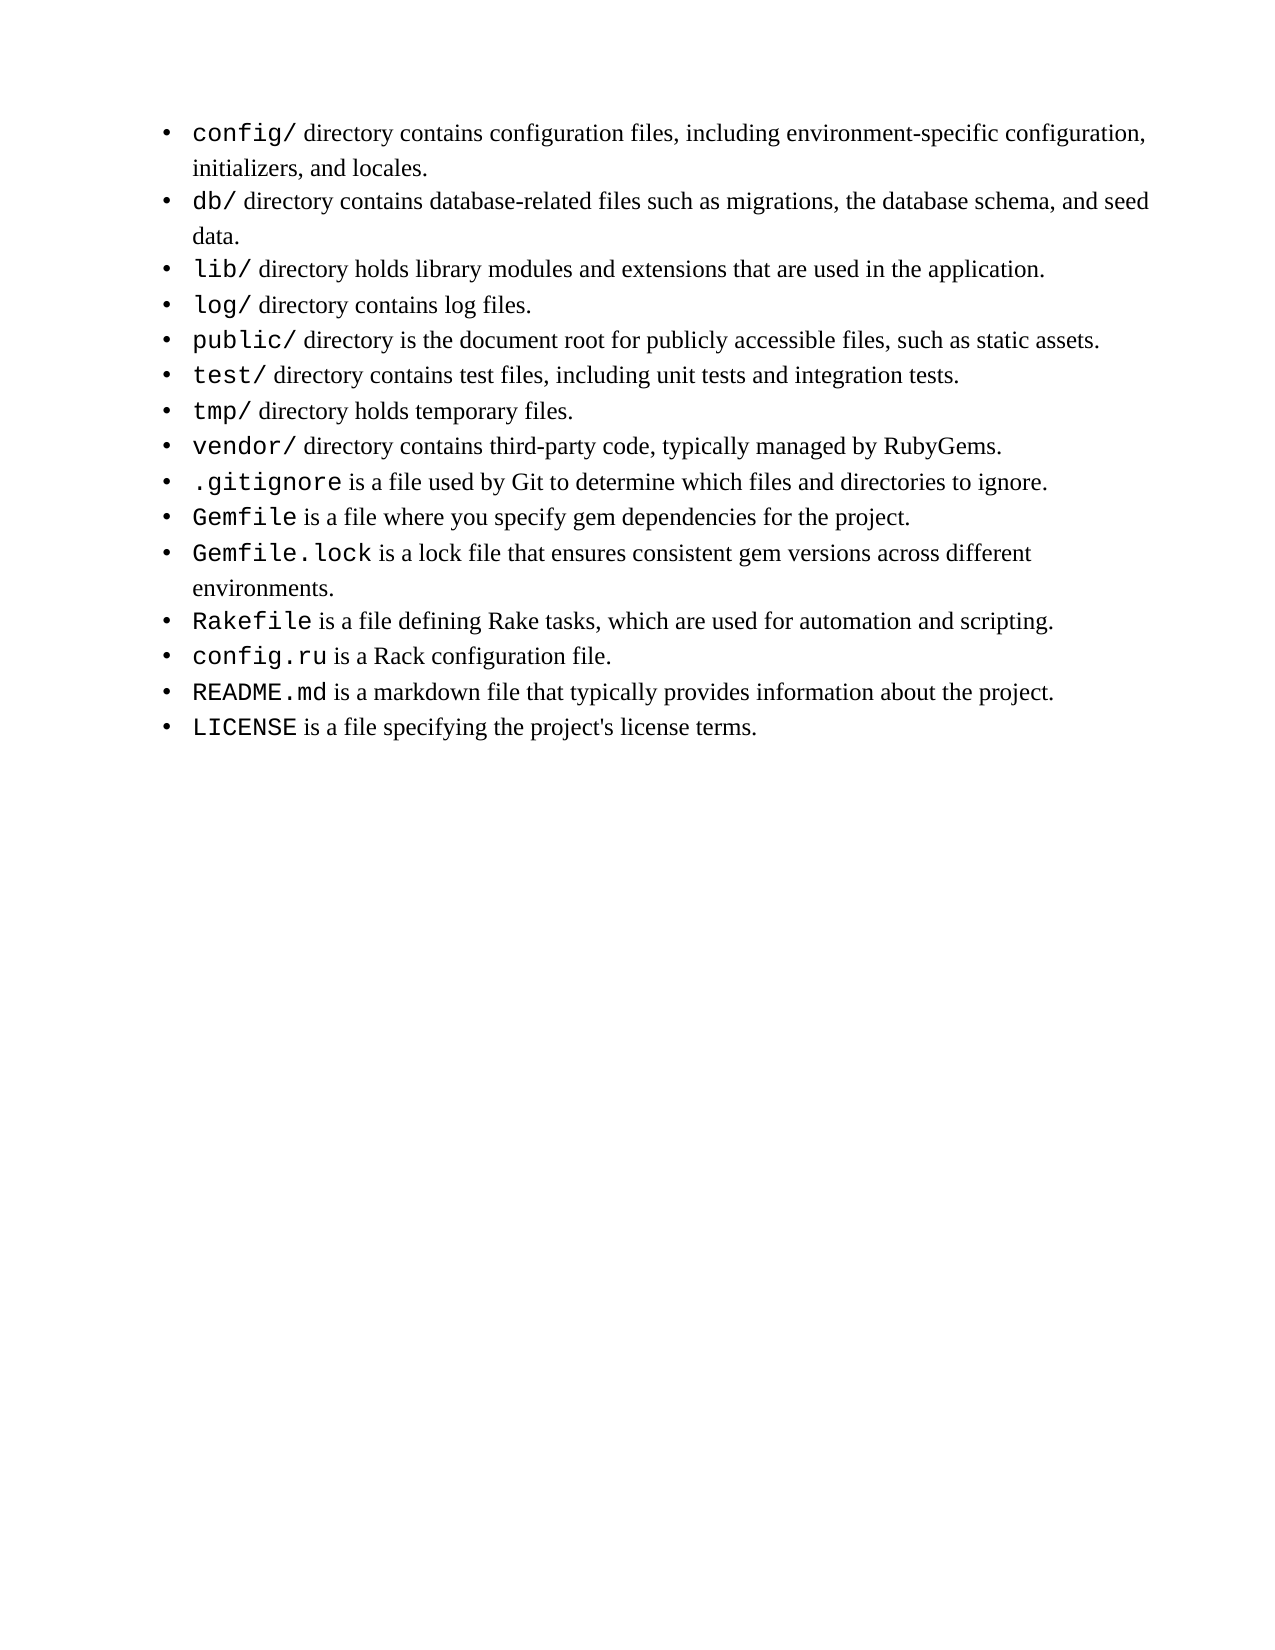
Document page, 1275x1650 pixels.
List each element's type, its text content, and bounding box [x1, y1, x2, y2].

list Rakefile is a file defining Rake tasks, which are used for automation and scripting. [162, 606, 1157, 637]
list db/ directory contains database-related files such as migrations, the database schema, and seed data. [162, 186, 1157, 250]
list log/ directory contains log files. [162, 290, 1157, 321]
list .gitignore is a file used by Git to determine which files and directories to ignore. [162, 467, 1157, 498]
list vendor/ directory contains third-party code, typically managed by RubyGems. [162, 431, 1157, 462]
list public/ directory is the document root for publicly accessible files, such as static assets. [162, 325, 1157, 356]
list config/ directory contains configuration files, including environment-specific configuration, initializers, and locales. [162, 118, 1157, 182]
list config.ru is a Rack configuration file. [162, 641, 1157, 672]
list tmp/ directory holds temporary files. [162, 396, 1157, 427]
list README.md is a markdown file that typically provides information about the project. [162, 677, 1157, 707]
list test/ directory contains test files, including unit tests and integration tests. [162, 361, 1157, 391]
list lib/ directory holds library modules and extensions that are used in the application. [162, 254, 1157, 285]
list Gemfile.lock is a lock file that ensures consistent gem versions across different environments. [162, 538, 1157, 602]
list LICENSE is a file specifying the project's license terms. [162, 712, 1157, 743]
list Gemfile is a file where you specify gem dependencies for the project. [162, 502, 1157, 533]
